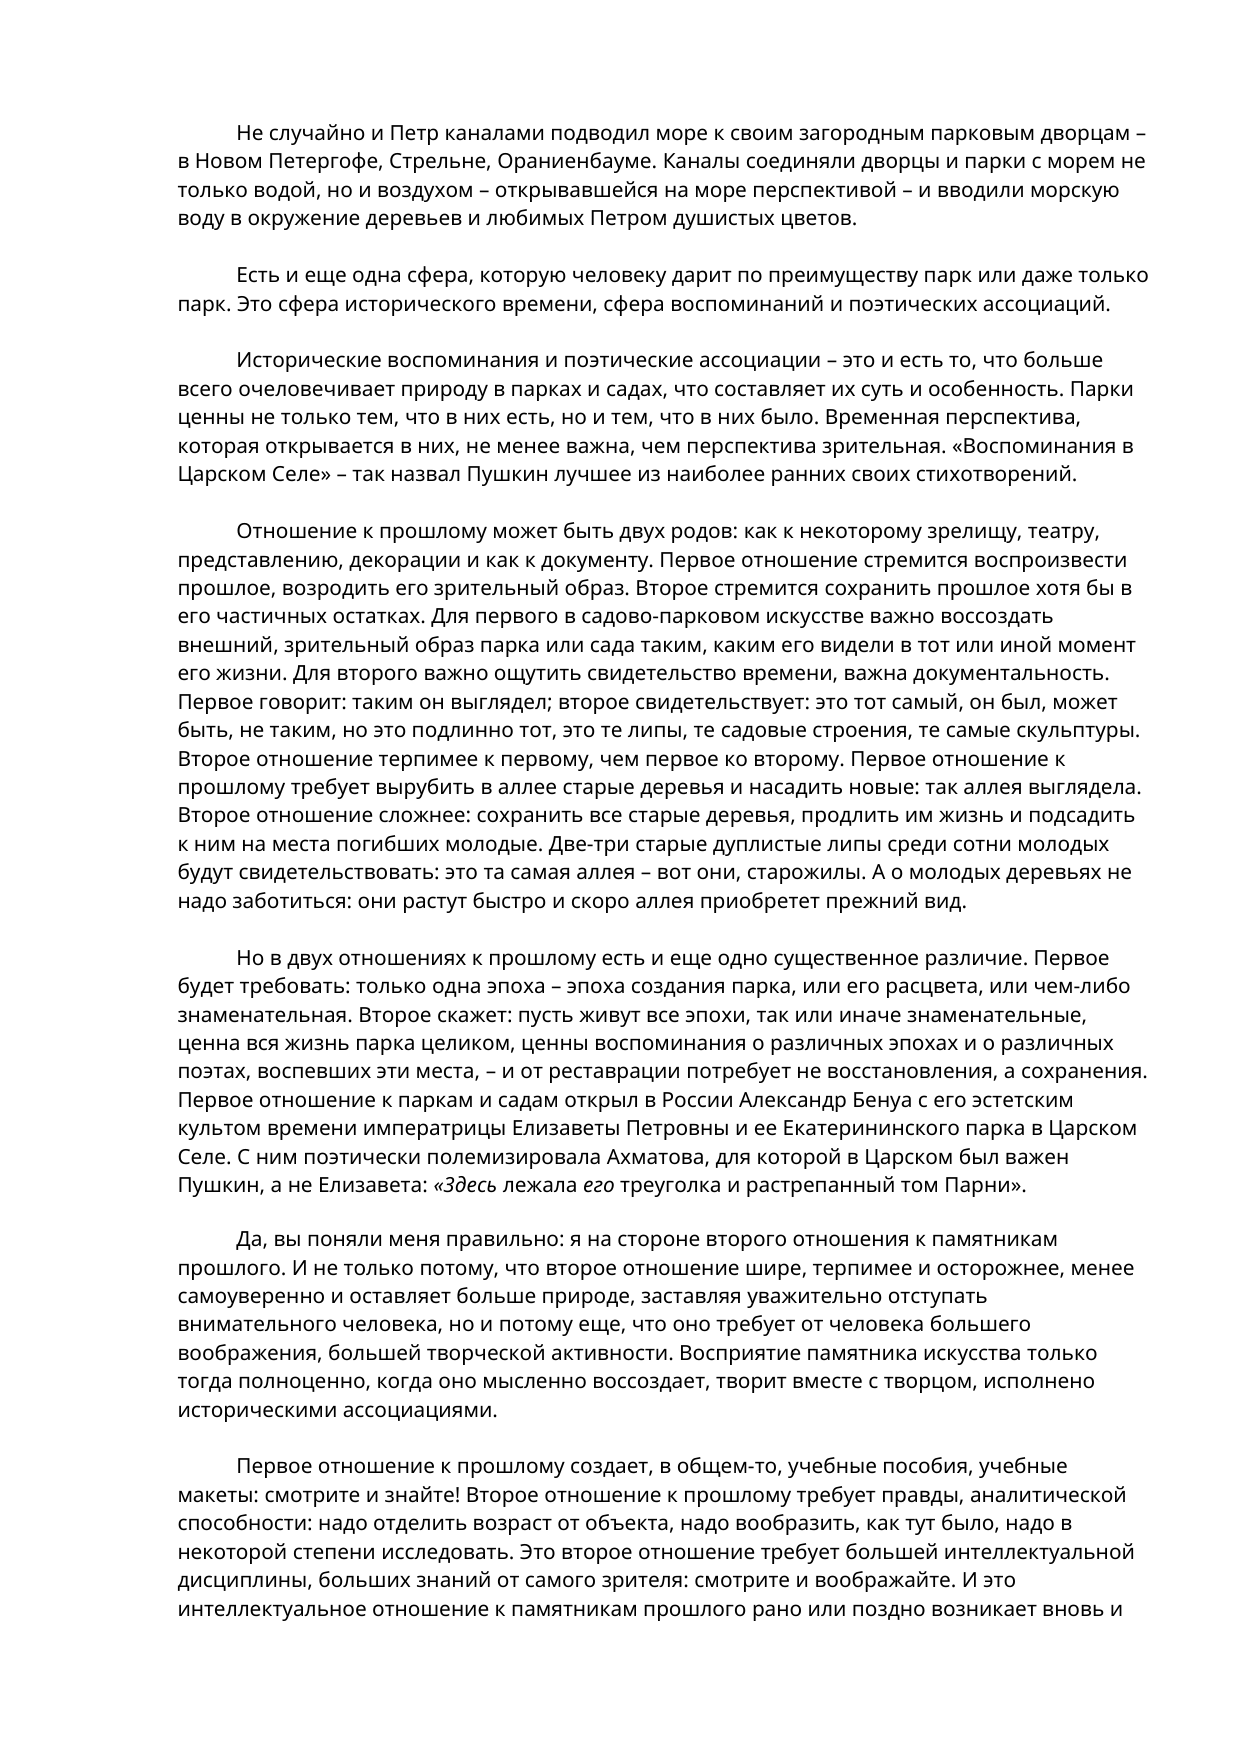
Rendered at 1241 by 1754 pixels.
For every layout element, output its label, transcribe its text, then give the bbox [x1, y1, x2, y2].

text Исторические воспоминания и поэтические ассоциации – это и есть то, что больше всего очеловечивает природу в парках и садах, что составляет их суть и особенность. Парки ценны не только тем, что в них есть, но и тем, что в них было. Временная перспектива, которая открывается в них, не менее важна, чем перспектива зрительная. «Воспоминания в Царском Селе» – так назвал Пушкин лучшее из наиболее ранних своих стихотворений. [177, 346, 1152, 516]
text Первое отношение к прошлому создает, в общем-то, учебные пособия, учебные макеты: смотрите и знайте! Второе отношение к прошлому требует правды, аналитической способности: надо отделить возраст от объекта, надо вообразить, как тут было, надо в некоторой степени исследовать. Это второе отношение требует большей интеллектуальной дисциплины, больших знаний от самого зрителя: смотрите и воображайте. И это интеллектуальное отношение к памятникам прошлого рано или поздно возникает вновь и [177, 1452, 1152, 1622]
text Не случайно и Петр каналами подводил море к своим загородным парковым дворцам – в Новом Петергофе, Стрельне, Ораниенбауме. Каналы соединяли дворцы и парки с морем не только водой, но и воздухом – открывавшейся на море перспективой – и вводили морскую воду в окружение деревьев и любимых Петром душистых цветов. [177, 118, 1152, 260]
text Есть и еще одна сфера, которую человеку дарит по преимуществу парк или даже только парк. Это сфера исторического времени, сфера воспоминаний и поэтических ассоциаций. [177, 260, 1152, 346]
text Отношение к прошлому может быть двух родов: как к некоторому зрелищу, театру, представлению, декорации и как к документу. Первое отношение стремится воспроизвести прошлое, возродить его зрительный образ. Второе стремится сохранить прошлое хотя бы в его частичных остатках. Для первого в садово-парковом искусстве важно воссоздать внешний, зрительный образ парка или сада таким, каким его видели в тот или иной момент его жизни. Для второго важно ощутить свидетельство времени, важна документальность. Первое говорит: таким он выглядел; второе свидетельствует: это тот самый, он был, может быть, не таким, но это подлинно тот, это те липы, те садовые строения, те самые скульптуры. Второе отношение терпимее к первому, чем первое ко второму. Первое отношение к прошлому требует вырубить в аллее старые деревья и насадить новые: так аллея выглядела. Второе отношение сложнее: сохранить все старые деревья, продлить им жизнь и подсадить к ним на места погибших молодые. Две-три старые дуплистые липы среди сотни молодых будут свидетельствовать: это та самая аллея – вот они, старожилы. А о молодых деревьях не надо заботиться: они растут быстро и скоро аллея приобретет прежний вид. [177, 516, 1152, 943]
text Но в двух отношениях к прошлому есть и еще одно существенное различие. Первое будет требовать: только одна эпоха – эпоха создания парка, или его расцвета, или чем-либо знаменательная. Второе скажет: пусть живут все эпохи, так или иначе знаменательные, ценна вся жизнь парка целиком, ценны воспоминания о различных эпохах и о различных поэтах, воспевших эти места, – и от реставрации потребует не восстановления, а сохранения. Первое отношение к паркам и садам открыл в России Александр Бенуа с его эстетским культом времени императрицы Елизаветы Петровны и ее Екатерининского парка в Царском Селе. С ним поэтически полемизировала Ахматова, для которой в Царском был важен Пушкин, а не Елизавета: «3десь лежала его треуголка и растрепанный том Парни». [177, 943, 1152, 1224]
text Да, вы поняли меня правильно: я на стороне второго отношения к памятникам прошлого. И не только потому, что второе отношение шире, терпимее и осторожнее, менее самоуверенно и оставляет больше природе, заставляя уважительно отступать внимательного человека, но и потому еще, что оно требует от человека большего воображения, большей творческой активности. Восприятие памятника искусства только тогда полноценно, когда оно мысленно воссоздает, творит вместе с творцом, исполнено историческими ассоциациями. [177, 1224, 1152, 1452]
